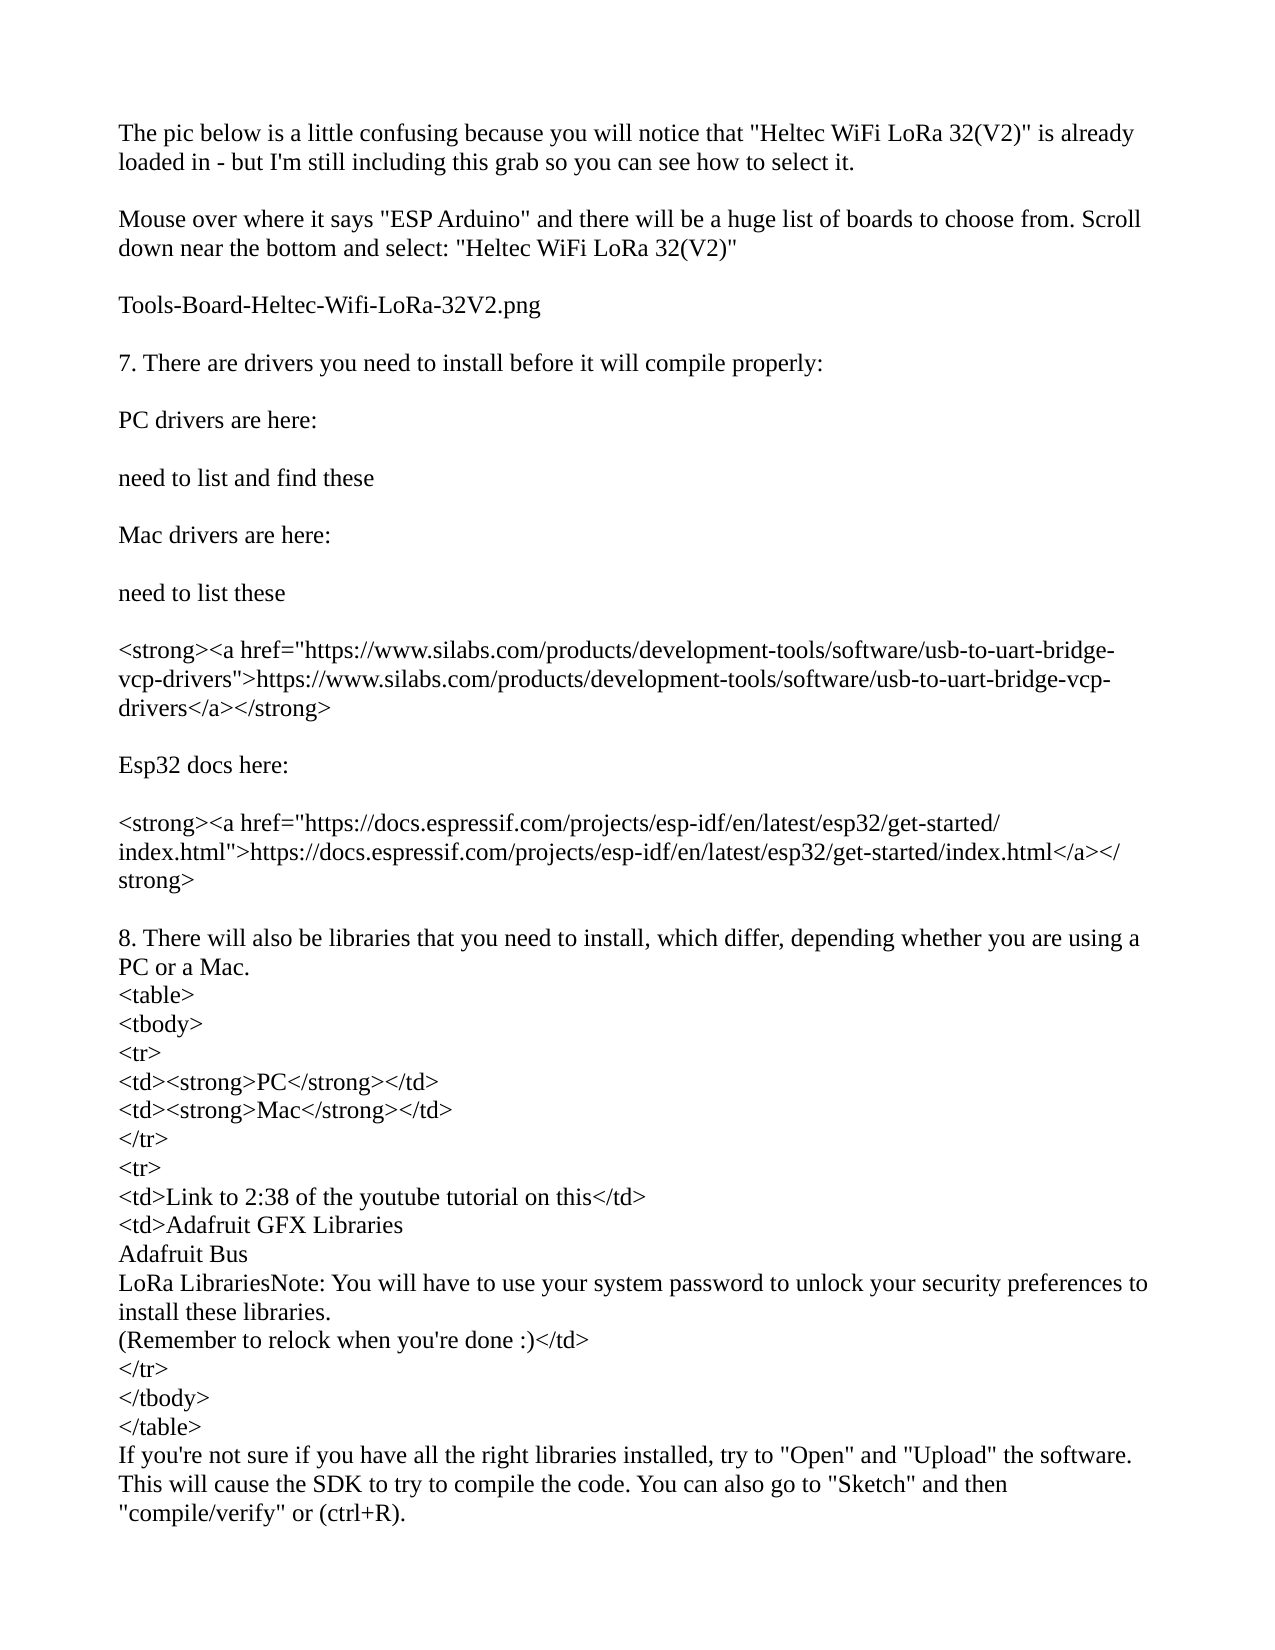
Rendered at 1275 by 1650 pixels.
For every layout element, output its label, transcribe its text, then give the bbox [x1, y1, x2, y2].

text If you're not sure if you have all the right libraries installed, try to "Open" and "Upload" the software. This will cause the SDK to try to compile the code. You can also go to "Sketch" and then "compile/verify" or (ctrl+R). [118, 1441, 1157, 1527]
text 8. There will also be libraries that you need to install, which differ, depending whether you are using a PC or a Mac. [118, 923, 1157, 981]
text <tr> [118, 1153, 1157, 1182]
text <strong><a href="https://www.silabs.com/products/development-tools/software/usb-to-uart-bridge-vcp-drivers">https://www.silabs.com/products/development-tools/software/usb-to-uart-bridge-vcp-drivers</a></strong> [118, 636, 1157, 722]
text Mouse over where it says "ESP Arduino" and there will be a huge list of boards to choose from. Scroll down near the bottom and select: "Heltec WiFi LoRa 32(V2)" [118, 204, 1157, 262]
text </table> [118, 1412, 1157, 1441]
text <td><strong>Mac</strong></td> [118, 1096, 1157, 1124]
text Adafruit Bus [118, 1239, 1157, 1268]
text 7. There are drivers you need to install before it will compile properly: [118, 348, 1157, 377]
text LoRa LibrariesNote: You will have to use your system password to unlock your security preferences to install these libraries. [118, 1268, 1157, 1326]
text The pic below is a little confusing because you will notice that "Heltec WiFi LoRa 32(V2)" is already loaded in - but I'm still including this grab so you can see how to select it. [118, 118, 1157, 176]
text (Remember to relock when you're done :)</td> [118, 1326, 1157, 1354]
text </tr> [118, 1354, 1157, 1383]
text Esp32 docs here: [118, 751, 1157, 779]
text Mac drivers are here: [118, 521, 1157, 549]
text <td>Link to 2:38 of the youtube tutorial on this</td> [118, 1182, 1157, 1211]
text <td><strong>PC</strong></td> [118, 1067, 1157, 1096]
text </tbody> [118, 1383, 1157, 1412]
text PC drivers are here: [118, 406, 1157, 434]
text </tr> [118, 1124, 1157, 1153]
text <table> [118, 981, 1157, 1009]
text <td>Adafruit GFX Libraries [118, 1211, 1157, 1239]
text Tools-Board-Heltec-Wifi-LoRa-32V2.png [118, 291, 1157, 319]
text <tbody> [118, 1009, 1157, 1038]
text need to list these [118, 578, 1157, 607]
text need to list and find these [118, 463, 1157, 492]
text <strong><a href="https://docs.espressif.com/projects/esp-idf/en/latest/esp32/get-started/index.html">https://docs.espressif.com/projects/esp-idf/en/latest/esp32/get-started/index.html</a></strong> [118, 808, 1157, 894]
text <tr> [118, 1038, 1157, 1067]
